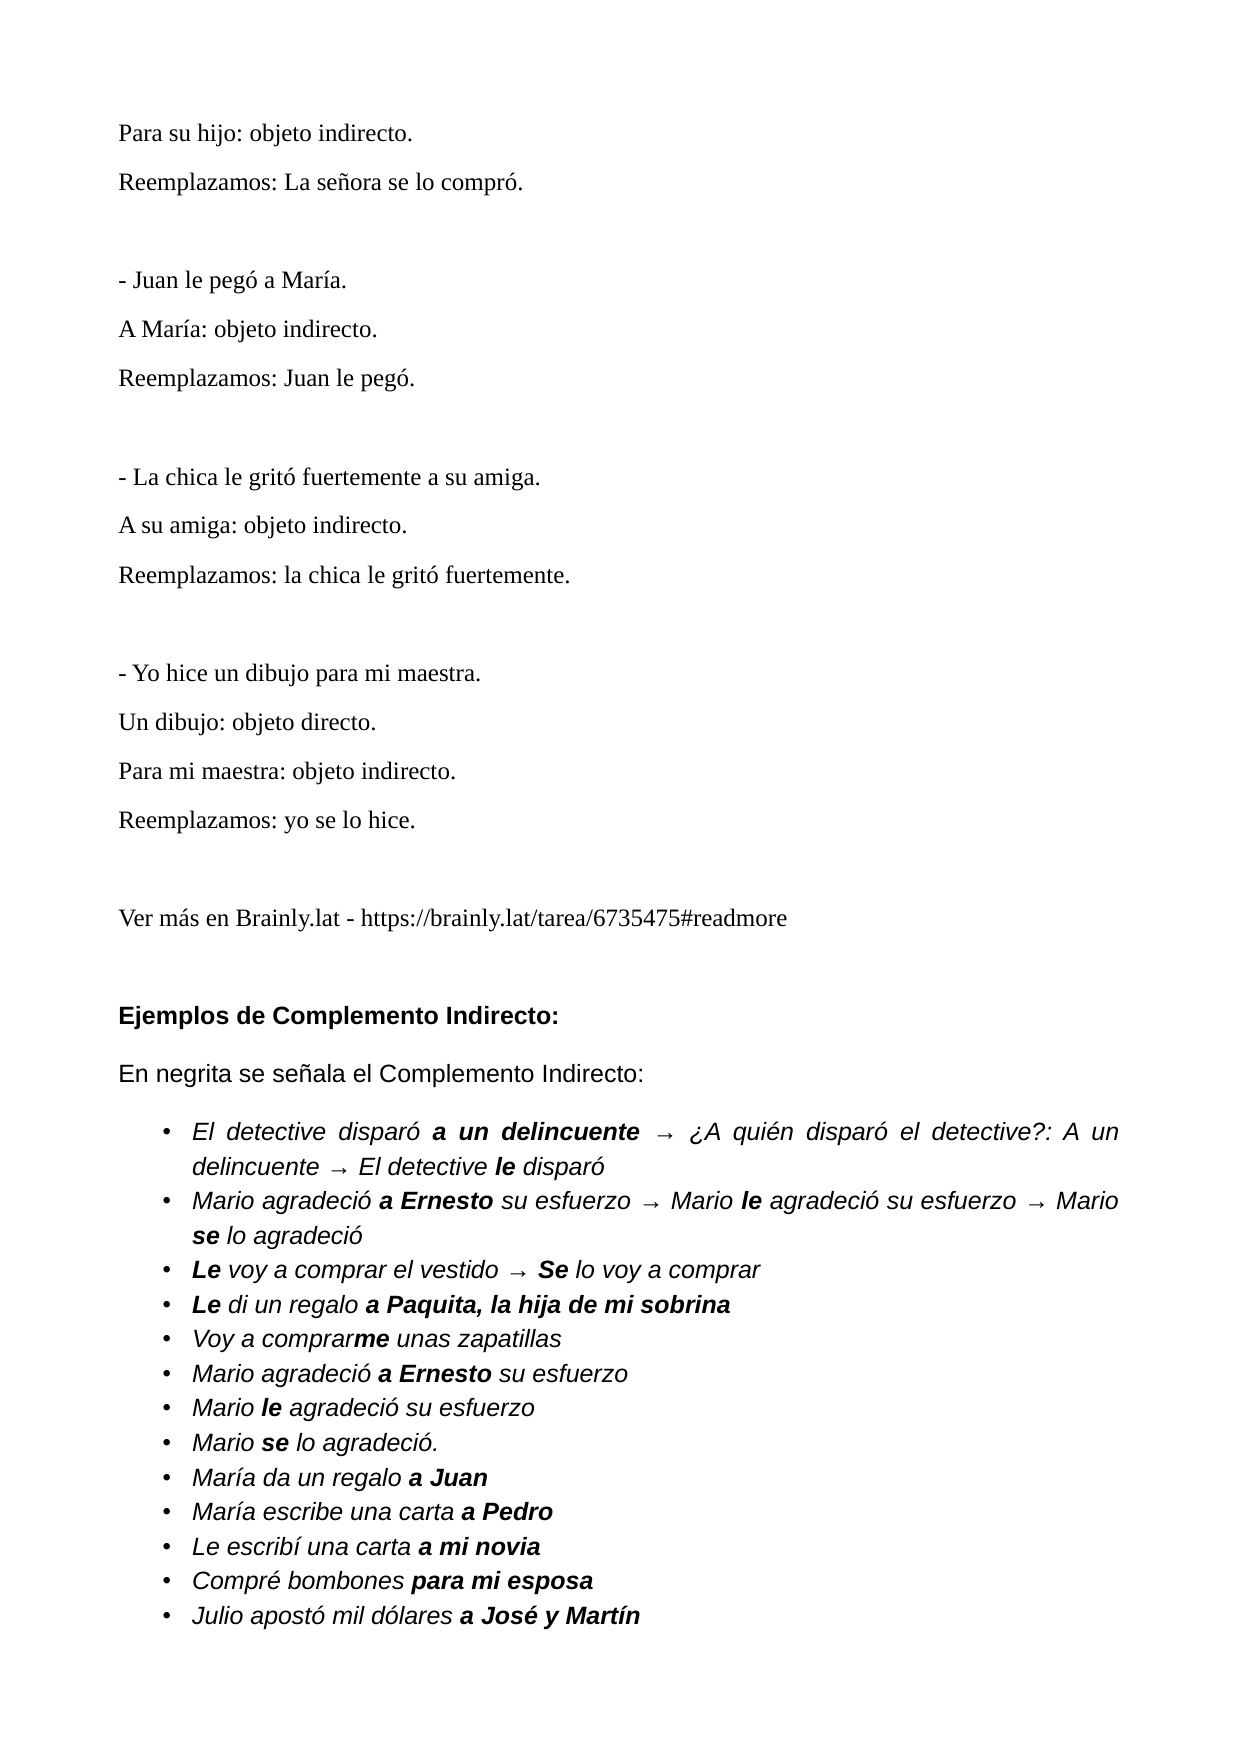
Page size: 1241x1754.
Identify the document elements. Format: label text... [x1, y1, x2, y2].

text En negrita se señala el Complemento Indirecto: [118, 1030, 1122, 1087]
list Mario se lo agradeció. [162, 1428, 1122, 1457]
list María da un regalo a Juan [162, 1463, 1122, 1491]
text Para mi maestra: objeto indirecto. [118, 756, 1122, 785]
text Reemplazamos: Juan le pegó. [118, 363, 1122, 392]
text Reemplazamos: La señora se lo compró. [118, 167, 1122, 196]
list Le di un regalo a Paquita, la hija de mi sobrina [162, 1290, 1122, 1318]
list Mario agradeció a Ernesto su esfuerzo [162, 1359, 1122, 1388]
text Para su hijo: objeto indirecto. [118, 118, 1122, 147]
list Mario le agradeció su esfuerzo [162, 1393, 1122, 1422]
list Julio apostó mil dólares a José y Martín [162, 1601, 1122, 1630]
list Voy a comprarme unas zapatillas [162, 1324, 1122, 1353]
list Le escribí una carta a mi novia [162, 1532, 1122, 1561]
text - La chica le gritó fuertemente a su amiga. [118, 462, 1122, 490]
text - Yo hice un dibujo para mi maestra. [118, 658, 1122, 687]
text A su amiga: objeto indirecto. [118, 511, 1122, 539]
text - Juan le pegó a María. [118, 265, 1122, 294]
list María escribe una carta a Pedro [162, 1497, 1122, 1526]
text Un dibujo: objeto directo. [118, 707, 1122, 736]
text Reemplazamos: yo se lo hice. [118, 805, 1122, 834]
list Mario agradeció a Ernesto su esfuerzo → Mario le agradeció su esfuerzo → Mario se lo agradeció [162, 1186, 1122, 1249]
text Ver más en Brainly.lat - https://brainly.lat/tarea/6735475#readmore [118, 903, 1122, 932]
list Le voy a comprar el vestido → Se lo voy a comprar [162, 1255, 1122, 1284]
list El detective disparó a un delincuente → ¿A quién disparó el detective?: A un delincuente → El detective le disparó [162, 1117, 1122, 1180]
text A María: objeto indirecto. [118, 314, 1122, 343]
list Compré bombones para mi esposa [162, 1566, 1122, 1595]
text Reemplazamos: la chica le gritó fuertemente. [118, 560, 1122, 588]
text Ejemplos de Complemento Indirecto: [118, 1001, 1122, 1030]
